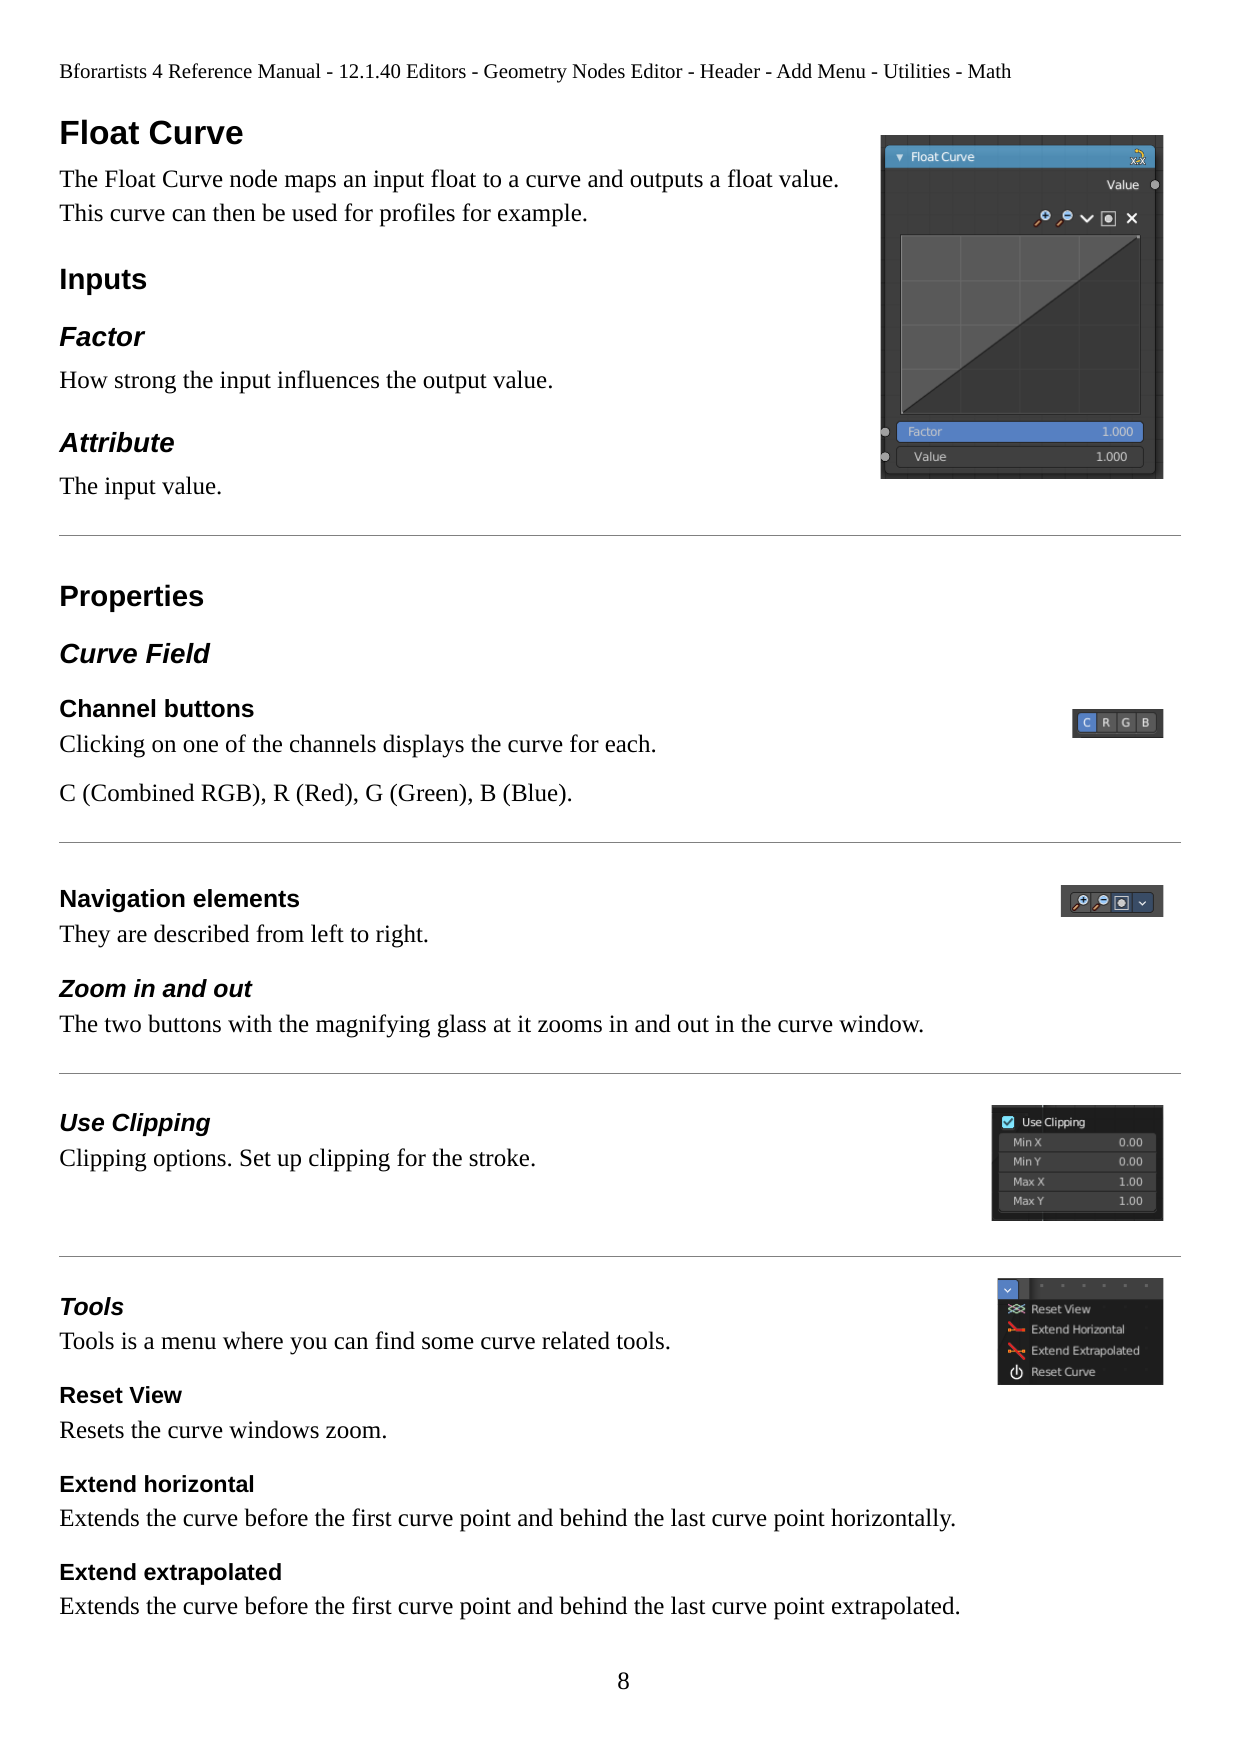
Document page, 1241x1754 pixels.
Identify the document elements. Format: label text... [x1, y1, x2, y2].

text Clipping options. Set up clipping for the stroke. [59, 1143, 991, 1172]
picture [880, 135, 1164, 479]
subtitle Zoom in and out [59, 974, 1181, 1003]
text C (Combined RGB), R (Red), G (Green), B (Blue). [59, 778, 1181, 807]
text Extends the curve before the first curve point and behind the last curve point extrapolated. [59, 1591, 1181, 1620]
subtitle Use Clipping [59, 1108, 991, 1137]
subtitle Tools [59, 1292, 997, 1320]
picture [991, 1105, 1164, 1221]
subtitle [1164, 1108, 1181, 1137]
subtitle Factor [59, 321, 880, 352]
subtitle Channel buttons [59, 694, 1181, 723]
text Clicking on one of the channels displays the curve for each. [59, 729, 1181, 758]
picture [997, 1278, 1164, 1385]
text The two buttons with the magnifying glass at it zooms in and out in the curve window. [59, 1009, 1181, 1038]
subtitle Reset View [59, 1382, 1181, 1408]
subtitle Inputs [59, 262, 880, 296]
picture [1060, 885, 1164, 917]
subtitle Properties [59, 579, 1181, 612]
subtitle [1164, 262, 1181, 296]
subtitle Navigation elements [59, 884, 1181, 912]
picture [1072, 709, 1164, 738]
text They are described from left to right. [59, 919, 1181, 947]
text Resets the curve windows zoom. [59, 1415, 1181, 1443]
subtitle Extend extrapolated [59, 1558, 1181, 1585]
subtitle [1164, 321, 1181, 352]
subtitle [1164, 427, 1181, 458]
subtitle Float Curve [59, 113, 1181, 151]
text The Float Curve node maps an input float to a curve and outputs a float value. This curve can then be used for profiles for example. [59, 164, 880, 227]
text Tools is a menu where you can find some curve related tools. [59, 1326, 997, 1355]
subtitle Extend horizontal [59, 1470, 1181, 1497]
subtitle Attribute [59, 427, 880, 458]
text Extends the curve before the first curve point and behind the last curve point horizontally. [59, 1503, 1181, 1532]
text How strong the input influences the output value. [59, 365, 880, 394]
subtitle [1164, 1292, 1181, 1320]
subtitle Curve Field [59, 637, 1181, 669]
text The input value. [59, 471, 1181, 500]
